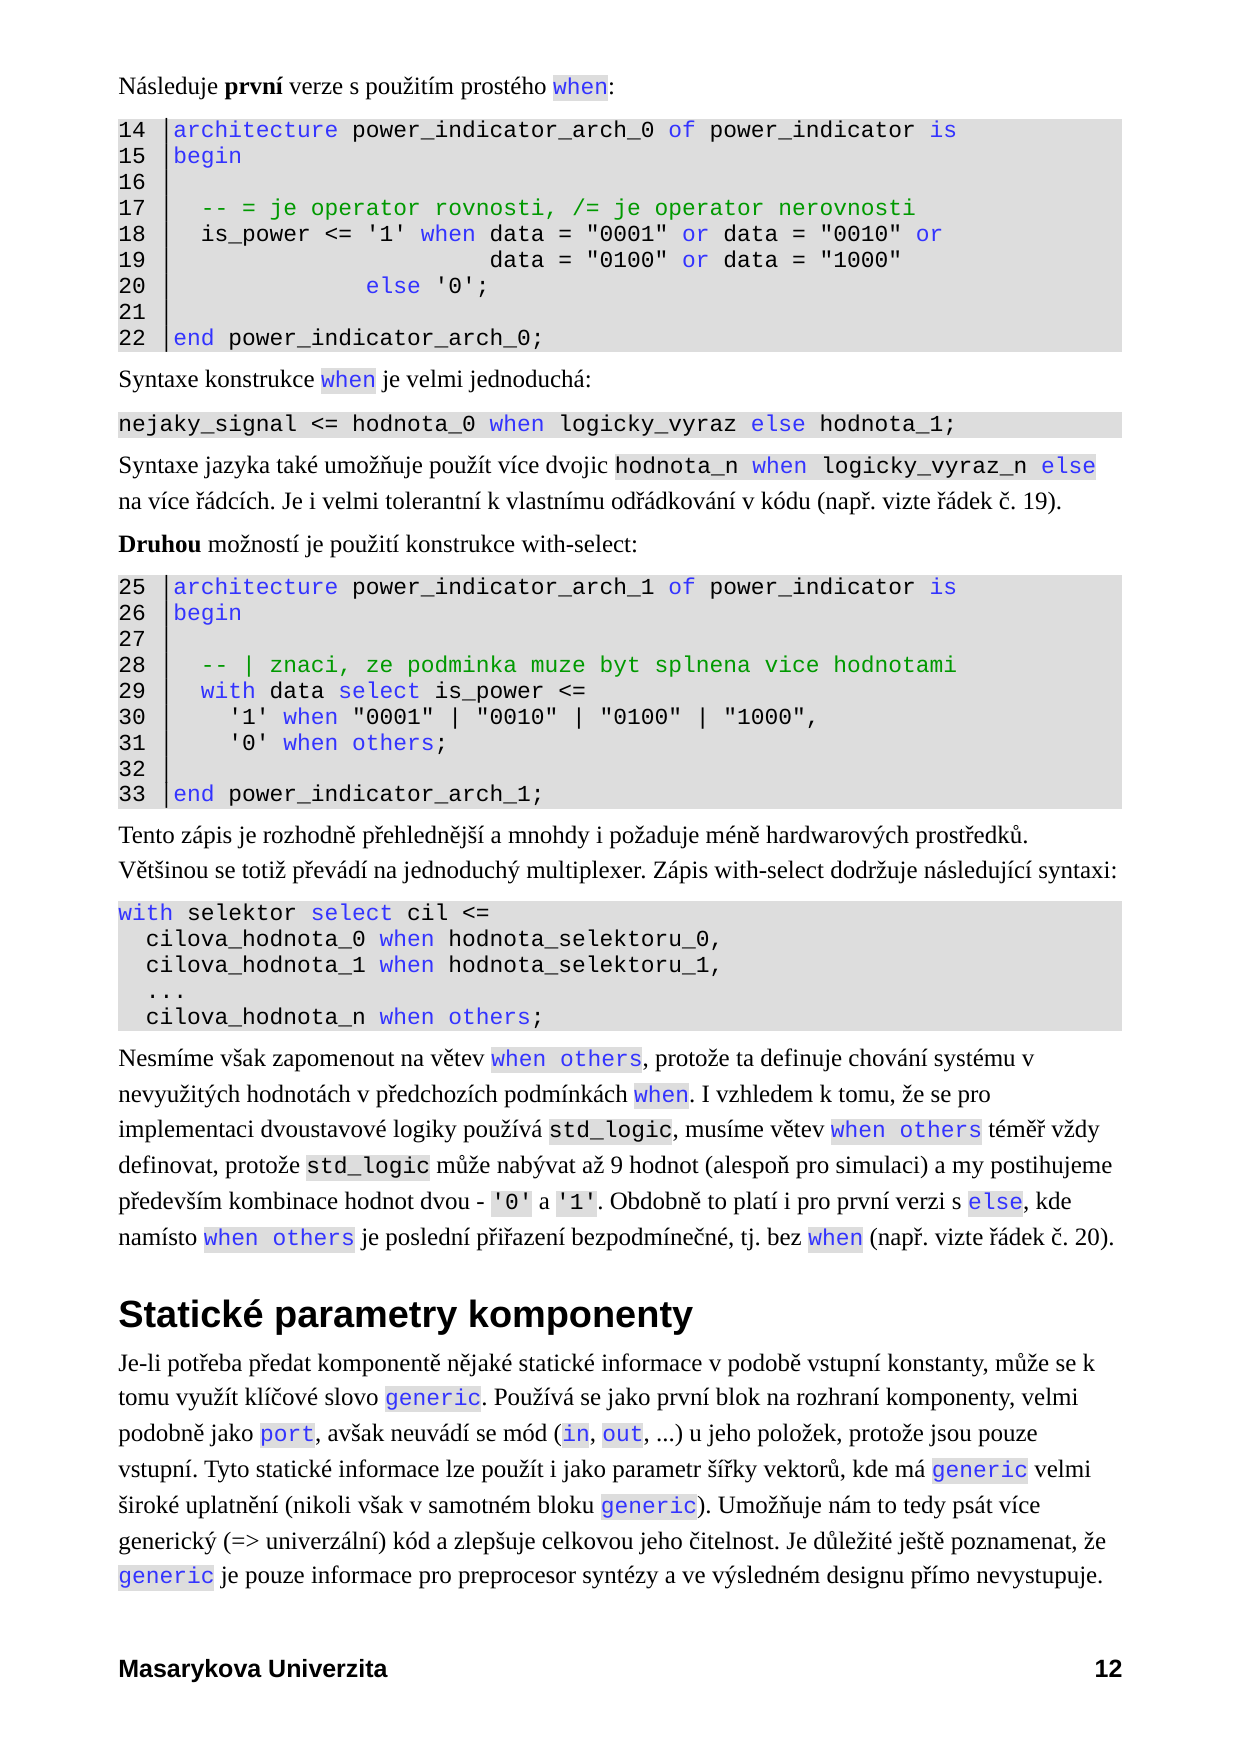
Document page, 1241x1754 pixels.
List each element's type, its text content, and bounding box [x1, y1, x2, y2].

text with selektor select cil <= [118, 901, 1122, 927]
text nejaky_signal <= hodnota_0 when logicky_vyraz else hodnota_1; [118, 412, 1122, 438]
text Tento zápis je rozhodně přehlednější a mnohdy i požaduje méně hardwarových prostředků. Většinou se totiž převádí na jednoduchý multiplexer. Zápis with-select dodržuje následující syntaxi: [118, 821, 1122, 884]
text 27 │ [167, 627, 1122, 653]
text Druhou možností je použití konstrukce with-select: [118, 529, 1122, 558]
text Nesmíme však zapomenout na větev when others, protože ta definuje chování systému v nevyužitých hodnotách v předchozích podmínkách when. I vzhledem k tomu, že se pro implementaci dvoustavové logiky používá std_logic, musíme větev when others téměř vždy definovat, protože std_logic může nabývat až 9 hodnot (alespoň pro simulaci) a my postihujeme především kombinace hodnot dvou - '0' a '1'. Obdobně to platí i pro první verzi s else, kde namísto when others je poslední přiřazení bezpodmínečné, tj. bez when (např. vizte řádek č. 20). [118, 1043, 1122, 1253]
text 14 │architecture power_indicator_arch_0 of power_indicator is [167, 119, 1122, 145]
text 25 │architecture power_indicator_arch_1 of power_indicator is [167, 575, 1122, 601]
text 21 │ [118, 300, 165, 326]
text 16 │ [118, 171, 165, 197]
text 17 │ -- = je operator rovnosti, /= je operator nerovnosti [167, 197, 1122, 223]
text Je-li potřeba předat komponentě nějaké statické informace v podobě vstupní konstanty, může se k tomu využít klíčové slovo generic. Používá se jako první blok na rozhraní komponenty, velmi podobně jako port, avšak neuvádí se mód (in, out, ...) u jeho položek, protože jsou pouze vstupní. Tyto statické informace lze použít i jako parametr šířky vektorů, kde má generic velmi široké uplatnění (nikoli však v samotném bloku generic). Umožňuje nám to tedy psát více generický (=> univerzální) kód a zlepšuje celkovou jeho čitelnost. Je důležité ještě poznamenat, že generic je pouze informace pro preprocesor syntézy a ve výsledném designu přímo nevystupuje. [118, 1348, 1122, 1591]
text Následuje první verze s použitím prostého when: [118, 71, 1122, 101]
text 28 │ -- | znaci, ze podminka muze byt splnena vice hodnotami [118, 653, 165, 679]
text 21 │ [167, 300, 1122, 326]
text 18 │ is_power <= '1' when data = "0001" or data = "0010" or 19 │ data = "0100" or data = "1000" [118, 223, 165, 274]
text 17 │ -- = je operator rovnosti, /= je operator nerovnosti [118, 197, 165, 223]
subtitle Statické parametry komponenty [118, 1292, 1122, 1336]
text 15 │begin [167, 145, 1122, 171]
text 25 │architecture power_indicator_arch_1 of power_indicator is [118, 575, 165, 601]
text 14 │architecture power_indicator_arch_0 of power_indicator is [118, 119, 165, 145]
text 15 │begin [118, 145, 165, 171]
text 31 │ '0' when others; [167, 731, 1122, 757]
text 26 │begin [118, 601, 165, 627]
text 22 │end power_indicator_arch_0; [167, 326, 1122, 352]
text 28 │ -- | znaci, ze podminka muze byt splnena vice hodnotami [167, 653, 1122, 679]
text 27 │ [118, 627, 165, 653]
text cilova_hodnota_n when others; [118, 1005, 1122, 1031]
text 32 │ [167, 757, 1122, 783]
text 29 │ with data select is_power <= 30 │ '1' when "0001" | "0010" | "0100" | "1000", [167, 679, 1122, 731]
text 20 │ else '0'; [118, 274, 165, 300]
text 16 │ [167, 171, 1122, 197]
text Syntaxe konstrukce when je velmi jednoduchá: [118, 364, 1122, 394]
text 31 │ '0' when others; [118, 731, 165, 757]
text 32 │ [118, 757, 165, 783]
text 18 │ is_power <= '1' when data = "0001" or data = "0010" or 19 │ data = "0100" or data = "1000" [167, 223, 1122, 274]
text cilova_hodnota_0 when hodnota_selektoru_0, [118, 927, 1122, 953]
text Syntaxe jazyka také umožňuje použít více dvojic hodnota_n when logicky_vyraz_n else na více řádcích. Je i velmi tolerantní k vlastnímu odřádkování v kódu (např. vizte řádek č. 19). [118, 450, 1122, 514]
text cilova_hodnota_1 when hodnota_selektoru_1, [118, 953, 1122, 979]
text 26 │begin [167, 601, 1122, 627]
text ... [118, 979, 1122, 1005]
text 20 │ else '0'; [167, 274, 1122, 300]
text 29 │ with data select is_power <= 30 │ '1' when "0001" | "0010" | "0100" | "1000", [118, 679, 165, 731]
text 22 │end power_indicator_arch_0; [118, 326, 165, 352]
text 33 │end power_indicator_arch_1; [118, 783, 1122, 809]
